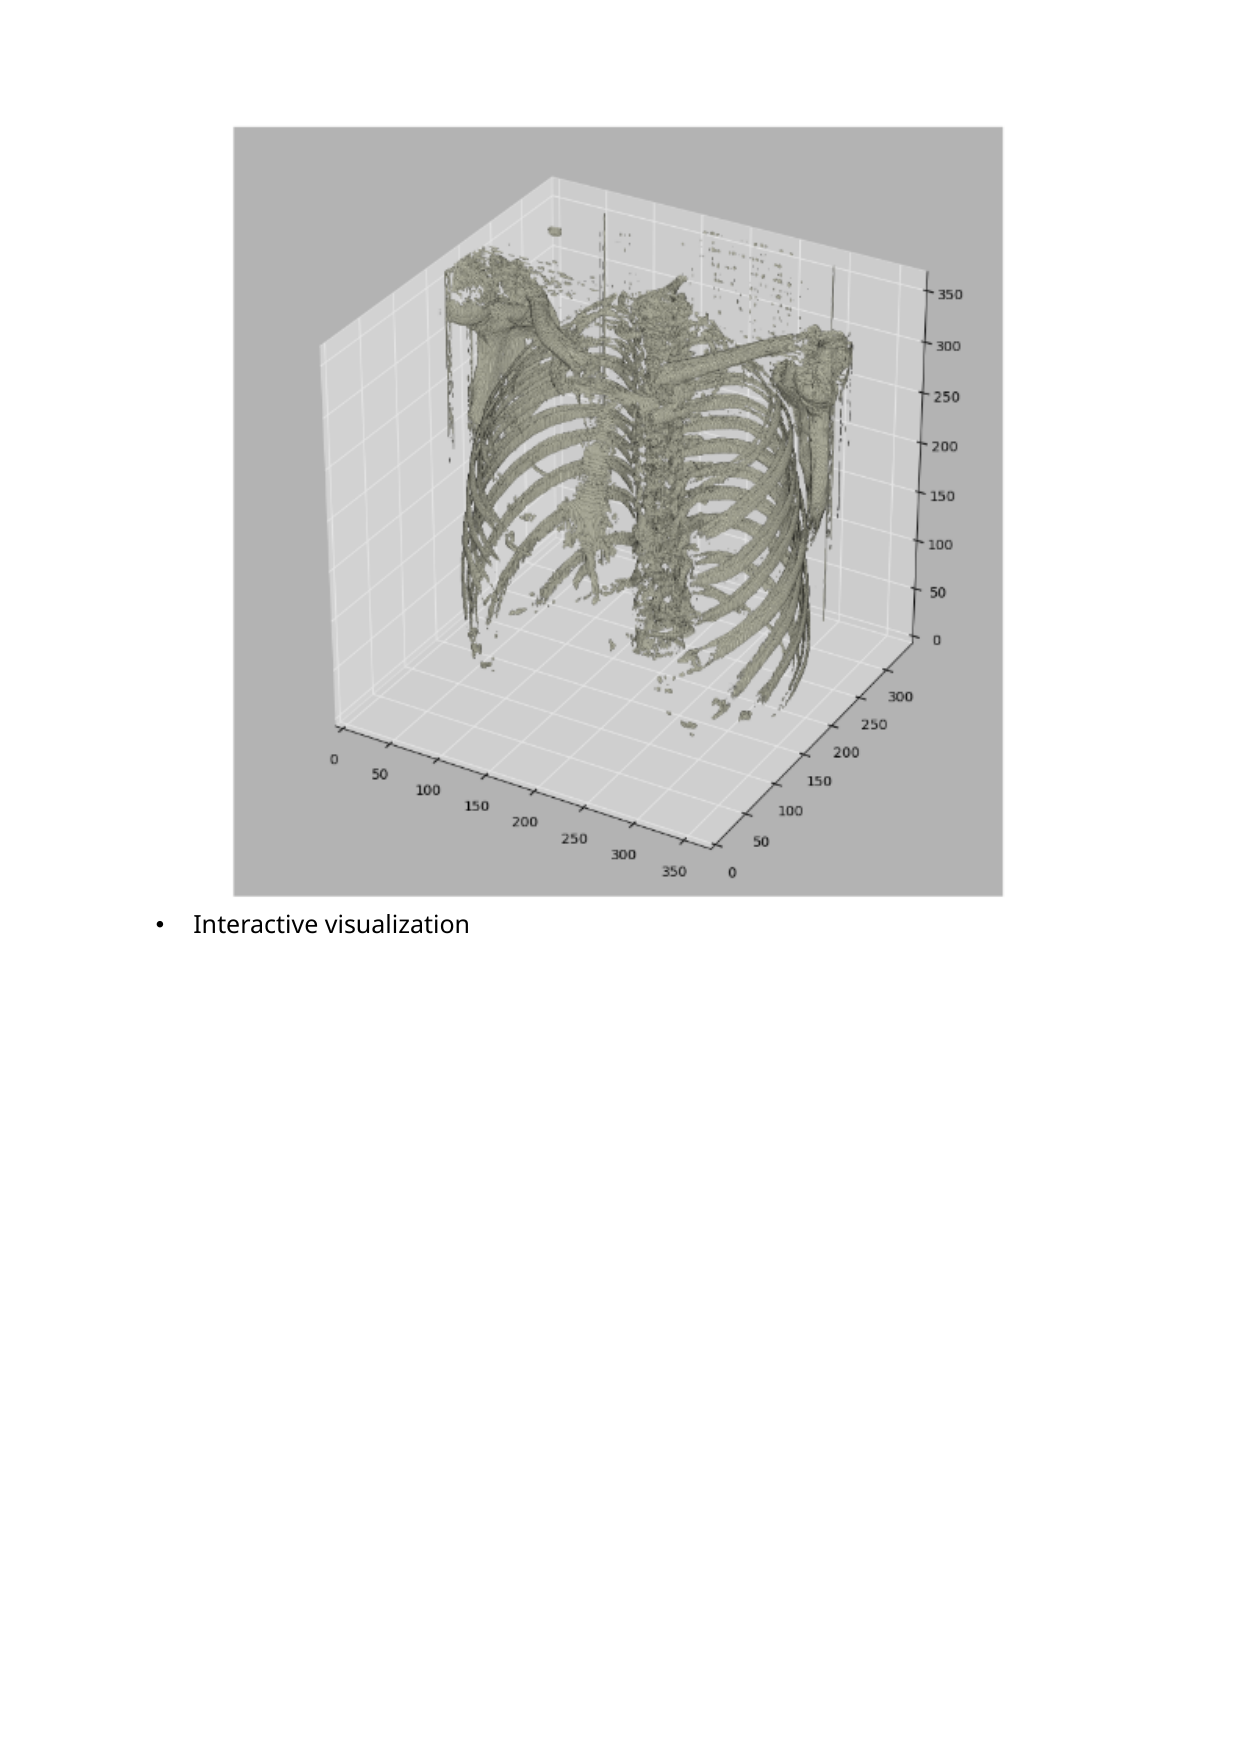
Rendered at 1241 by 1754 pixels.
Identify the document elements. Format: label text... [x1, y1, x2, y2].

picture [224, 118, 1017, 908]
list Interactive visualization [156, 118, 1122, 941]
